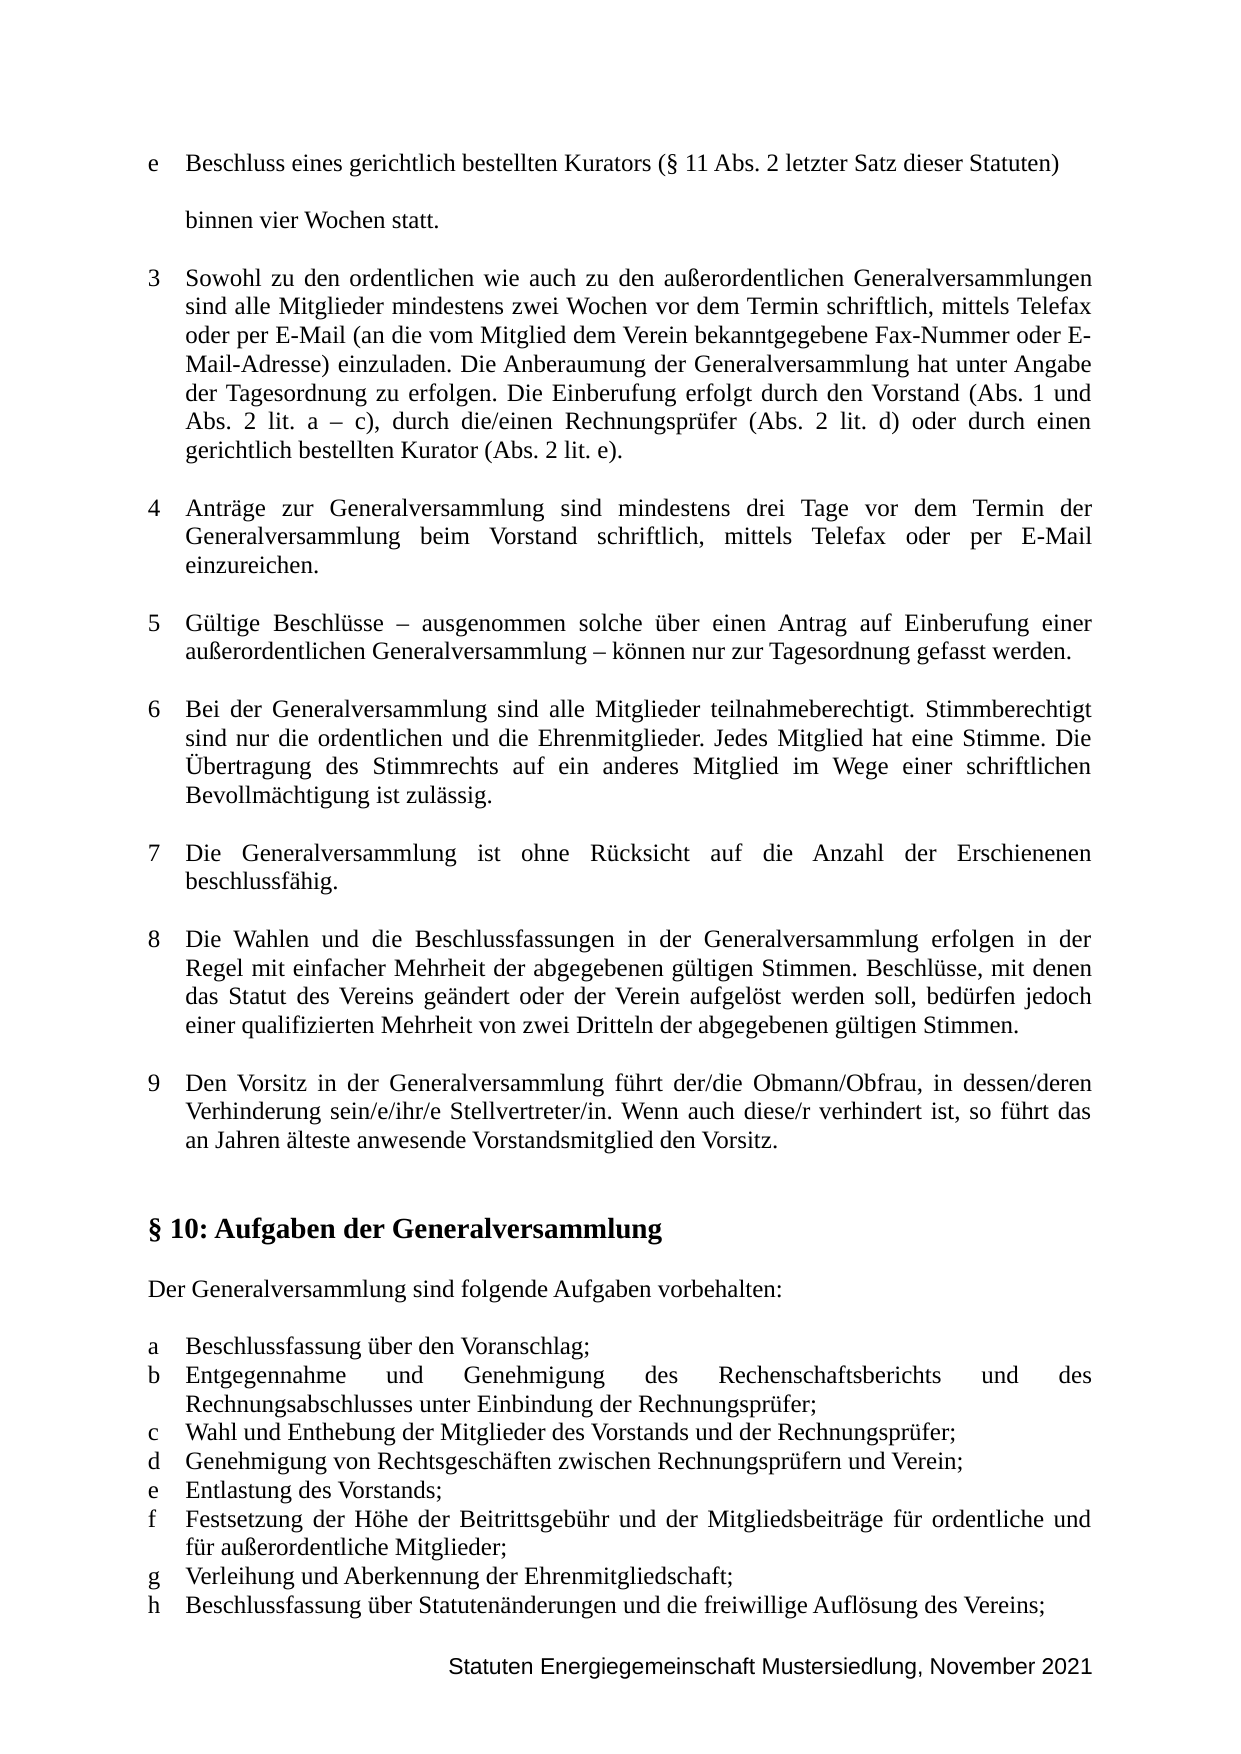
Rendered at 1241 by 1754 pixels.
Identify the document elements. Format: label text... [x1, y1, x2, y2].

list Verleihung und Aberkennung der Ehrenmitgliedschaft; [148, 1561, 1093, 1590]
list Entgegennahme und Genehmigung des Rechenschaftsberichts und des Rechnungsabschlusses unter Einbindung der Rechnungsprüfer; [148, 1360, 1093, 1417]
list Beschlussfassung über Statutenänderungen und die freiwillige Auflösung des Vereins; [148, 1590, 1093, 1619]
list Den Vorsitz in der Generalversammlung führt der/die Obmann/Obfrau, in dessen/deren Verhinderung sein/e/ihr/e Stellvertreter/in. Wenn auch diese/r verhindert ist, so führt das an Jahren älteste anwesende Vorstandsmitglied den Vorsitz. [148, 1068, 1093, 1154]
list Sowohl zu den ordentlichen wie auch zu den außerordentlichen Generalversammlungen sind alle Mitglieder mindestens zwei Wochen vor dem Termin schriftlich, mittels Telefax oder per E-Mail (an die vom Mitglied dem Verein bekanntgegebene Fax-Nummer oder E-Mail-Adresse) einzuladen. Die Anberaumung der Generalversammlung hat unter Angabe der Tagesordnung zu erfolgen. Die Einberufung erfolgt durch den Vorstand (Abs. 1 und Abs. 2 lit. a – c), durch die/einen Rechnungsprüfer (Abs. 2 lit. d) oder durch einen gerichtlich bestellten Kurator (Abs. 2 lit. e). [148, 263, 1093, 464]
list Genehmigung von Rechtsgeschäften zwischen Rechnungsprüfern und Verein; [148, 1446, 1093, 1475]
list Entlastung des Vorstands; [148, 1475, 1093, 1504]
list Festsetzung der Höhe der Beitrittsgebühr und der Mitgliedsbeiträge für ordentliche und für außerordentliche Mitglieder; [148, 1504, 1093, 1561]
list Beschlussfassung über den Voranschlag; [148, 1331, 1093, 1360]
list Gültige Beschlüsse – ausgenommen solche über einen Antrag auf Einberufung einer außerordentlichen Generalversammlung – können nur zur Tagesordnung gefasst werden. [148, 608, 1093, 665]
list Die Wahlen und die Beschlussfassungen in der Generalversammlung erfolgen in der Regel mit einfacher Mehrheit der abgegebenen gültigen Stimmen. Beschlüsse, mit denen das Statut des Vereins geändert oder der Verein aufgelöst werden soll, bedürfen jedoch einer qualifizierten Mehrheit von zwei Dritteln der abgegebenen gültigen Stimmen. [148, 924, 1093, 1039]
list Wahl und Enthebung der Mitglieder des Vorstands und der Rechnungsprüfer; [148, 1417, 1093, 1446]
list Die Generalversammlung ist ohne Rücksicht auf die Anzahl der Erschienenen beschlussfähig. [148, 838, 1093, 895]
list Bei der Generalversammlung sind alle Mitglieder teilnahmeberechtigt. Stimmberechtigt sind nur die ordentlichen und die Ehrenmitglieder. Jedes Mitglied hat eine Stimme. Die Übertragung des Stimmrechts auf ein anderes Mitglied im Wege einer schriftlichen Bevollmächtigung ist zulässig. [148, 694, 1093, 809]
list Anträge zur Generalversammlung sind mindestens drei Tage vor dem Termin der Generalversammlung beim Vorstand schriftlich, mittels Telefax oder per E-Mail einzureichen. [148, 493, 1093, 579]
text Der Generalversammlung sind folgende Aufgaben vorbehalten: [148, 1274, 1093, 1302]
text § 10: Aufgaben der Generalversammlung [148, 1211, 1093, 1245]
text binnen vier Wochen statt. [185, 205, 1093, 234]
list Beschluss eines gerichtlich bestellten Kurators (§ 11 Abs. 2 letzter Satz dieser Statuten) [148, 148, 1093, 176]
